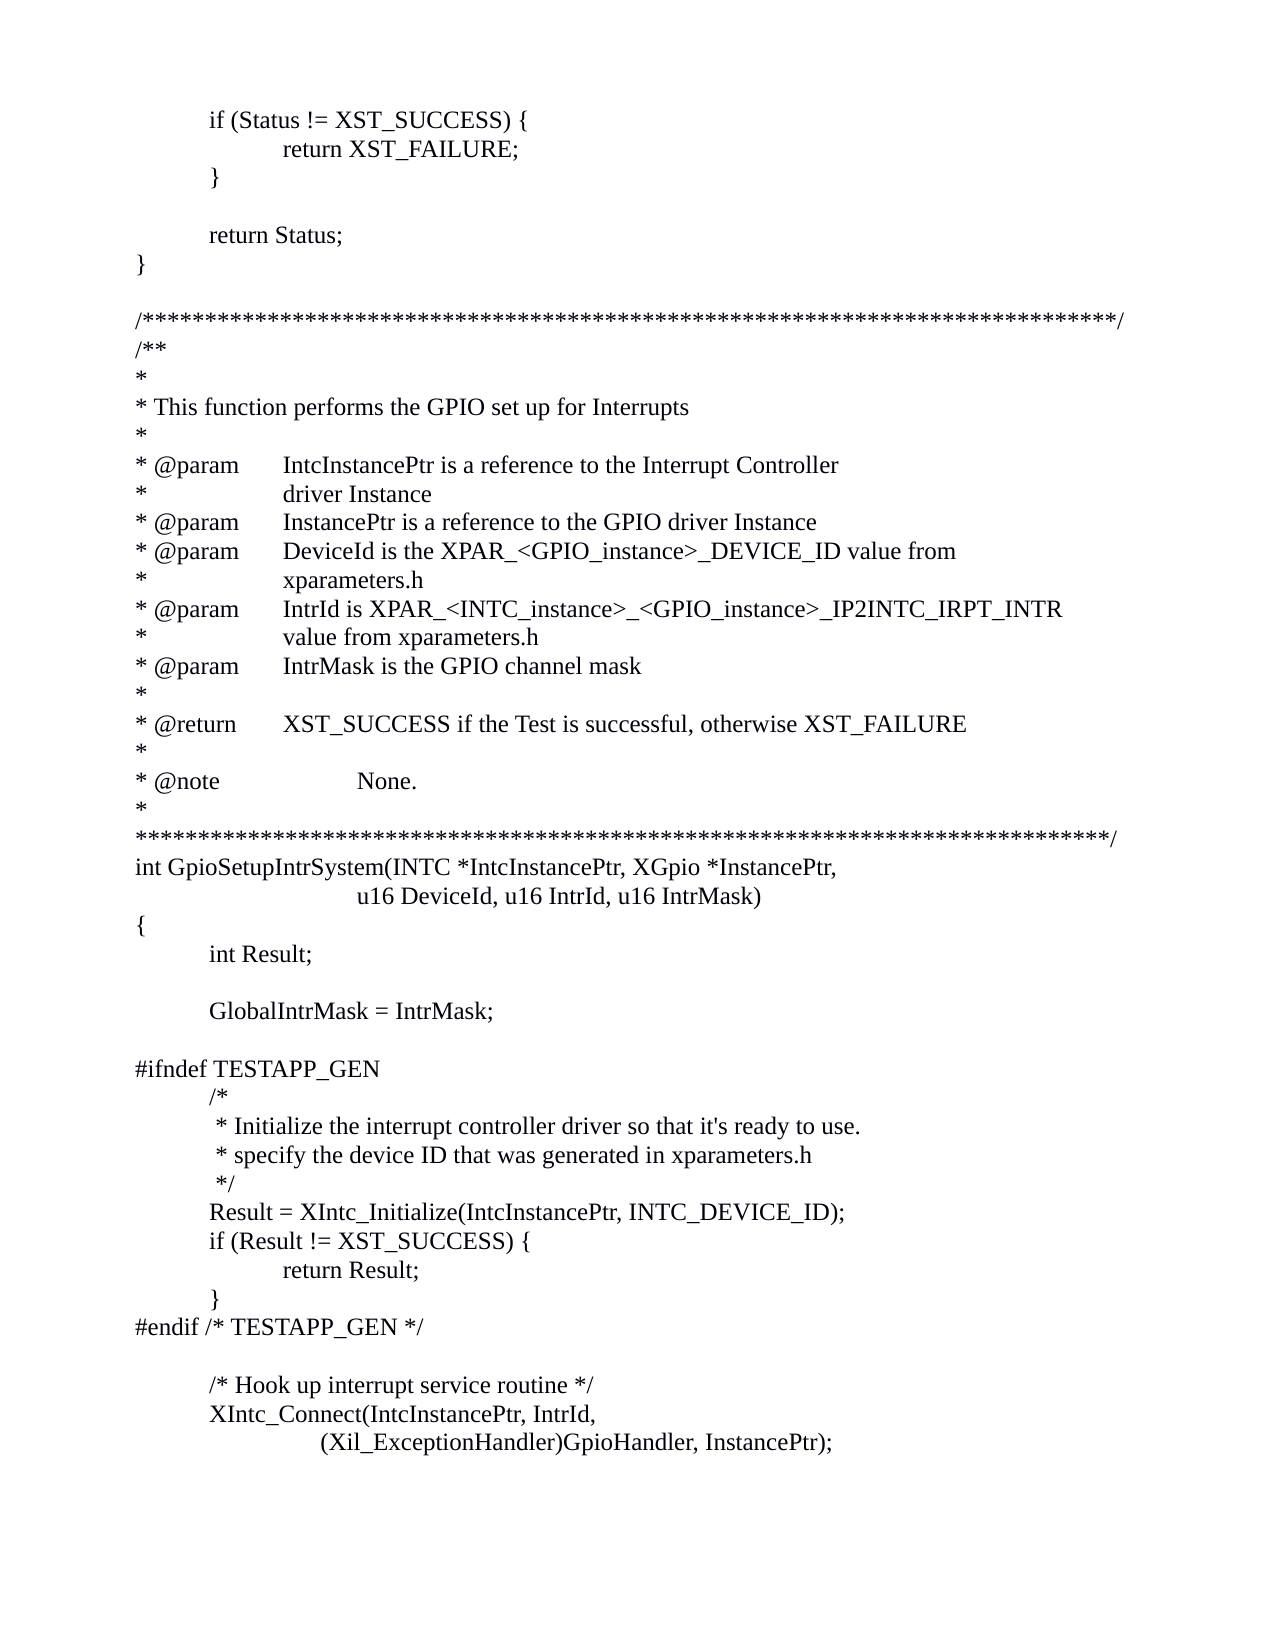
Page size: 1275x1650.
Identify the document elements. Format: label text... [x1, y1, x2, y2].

list Result = XIntc_Initialize(IntcInstancePtr, INTC_DEVICE_ID); [135, 1197, 1125, 1226]
list * xparameters.h [135, 565, 1125, 594]
list if (Status != XST_SUCCESS) { [135, 105, 1125, 134]
list return XST_FAILURE; [135, 134, 1125, 162]
list return Status; [135, 220, 1125, 249]
list GlobalIntrMask = IntrMask; [135, 996, 1125, 1025]
list { [135, 910, 1125, 939]
list } [135, 162, 1125, 191]
list u16 DeviceId, u16 IntrId, u16 IntrMask) [135, 881, 1125, 910]
list * [135, 680, 1125, 709]
list XIntc_Connect(IntcInstancePtr, IntrId, [135, 1399, 1125, 1427]
list * @param InstancePtr is a reference to the GPIO driver Instance [135, 507, 1125, 536]
list * [135, 795, 1125, 824]
list * Initialize the interrupt controller driver so that it's ready to use. [135, 1111, 1125, 1140]
list * value from xparameters.h [135, 622, 1125, 651]
list * driver Instance [135, 479, 1125, 507]
list * [135, 421, 1125, 450]
list #endif /* TESTAPP_GEN */ [135, 1312, 1125, 1341]
list /* Hook up interrupt service routine */ [135, 1370, 1125, 1399]
list * [135, 364, 1125, 392]
list * @param IntcInstancePtr is a reference to the Interrupt Controller [135, 450, 1125, 479]
list * @param DeviceId is the XPAR_<GPIO_instance>_DEVICE_ID value from [135, 536, 1125, 565]
list int Result; [135, 939, 1125, 967]
list * @param IntrId is XPAR_<INTC_instance>_<GPIO_instance>_IP2INTC_IRPT_INTR [135, 594, 1125, 622]
list /** [135, 335, 1125, 364]
list /******************************************************************************/ [135, 306, 1125, 335]
list * [135, 737, 1125, 766]
list /* [135, 1082, 1125, 1111]
list ******************************************************************************/ [135, 824, 1125, 852]
list */ [135, 1169, 1125, 1197]
list * @note None. [135, 766, 1125, 795]
list } [135, 1284, 1125, 1312]
list return Result; [135, 1255, 1125, 1284]
list int GpioSetupIntrSystem(INTC *IntcInstancePtr, XGpio *InstancePtr, [135, 852, 1125, 881]
list * @param IntrMask is the GPIO channel mask [135, 651, 1125, 680]
list * specify the device ID that was generated in xparameters.h [135, 1140, 1125, 1169]
list #ifndef TESTAPP_GEN [135, 1054, 1125, 1082]
list (Xil_ExceptionHandler)GpioHandler, InstancePtr); [135, 1427, 1125, 1456]
list * This function performs the GPIO set up for Interrupts [135, 392, 1125, 421]
list * @return XST_SUCCESS if the Test is successful, otherwise XST_FAILURE [135, 709, 1125, 737]
list if (Result != XST_SUCCESS) { [135, 1226, 1125, 1255]
list } [135, 249, 1125, 277]
